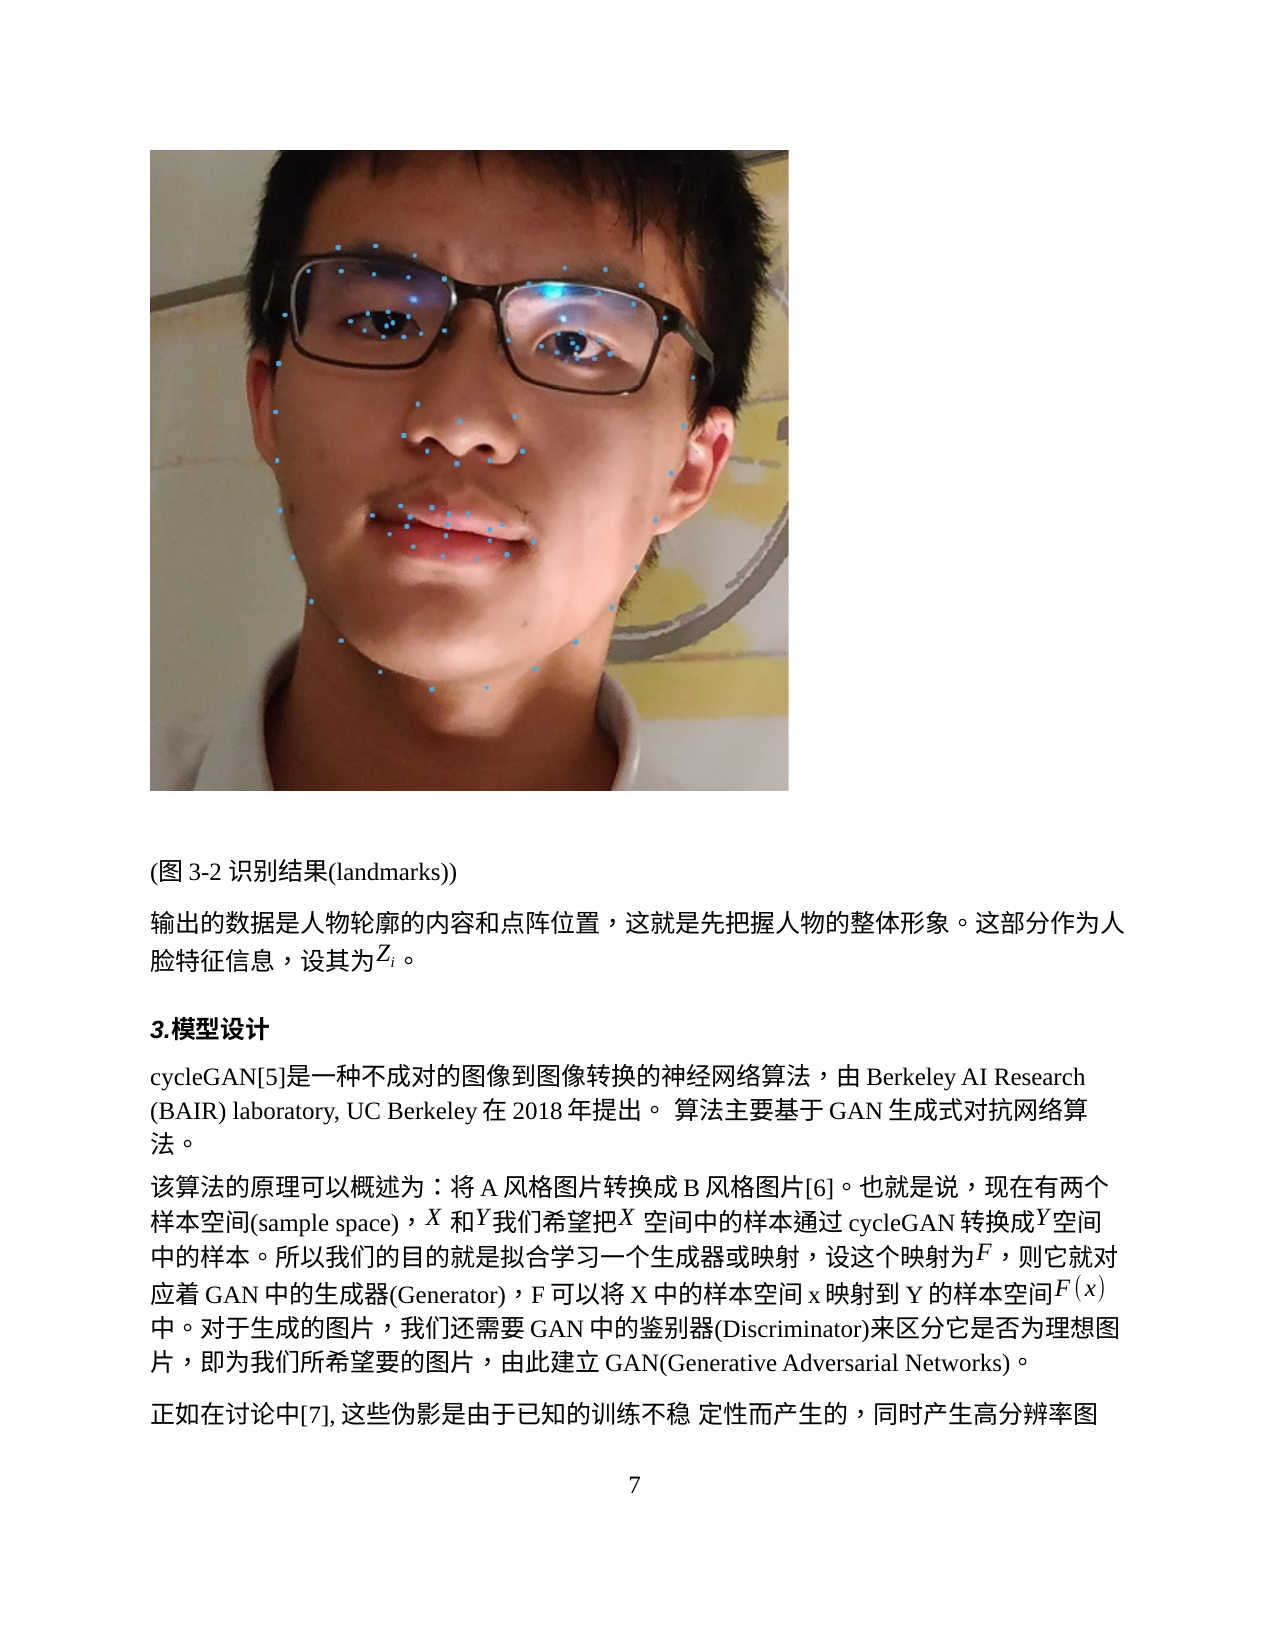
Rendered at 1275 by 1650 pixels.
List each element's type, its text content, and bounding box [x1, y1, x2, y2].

text 正如在讨论中[7], 这些伪影是由于已知的训练不稳 定性而产生的，同时产生高分辨率图 [150, 1397, 1125, 1431]
text 输出的数据是人物轮廓的内容和点阵位置，这就是先把握人物的整体形象。这部分作为人脸特征信息，设其为。 [150, 905, 1125, 978]
text 该算法的原理可以概述为：将A风格图片转换成B风格图片[6]。也就是说，现在有两个样本空间(sample space)， 和我们希望把 空间中的样本通过cycleGAN转换成空间中的样本。所以我们的目的就是拟合学习一个生成器或映射，设这个映射为，则它就对应着GAN中的生成器(Generator)，F可以将X中的样本空间x映射到Y的样本空间中。对于生成的图片，我们还需要GAN中的鉴别器(Discriminator)来区分它是否为理想图片，即为我们所希望要的图片，由此建立GAN(Generative Adversarial Networks)。 [150, 1169, 1125, 1379]
text (图3-2 识别结果(landmarks)) [150, 853, 1125, 887]
text cycleGAN[5]是一种不成对的图像到图像转换的神经网络算法，由Berkeley AI Research (BAIR) laboratory, UC Berkeley在2018年提出。 算法主要基于GAN生成式对抗网络算法。 [150, 1058, 1125, 1160]
subtitle 3.模型设计 [150, 1012, 1125, 1046]
picture [150, 150, 789, 791]
